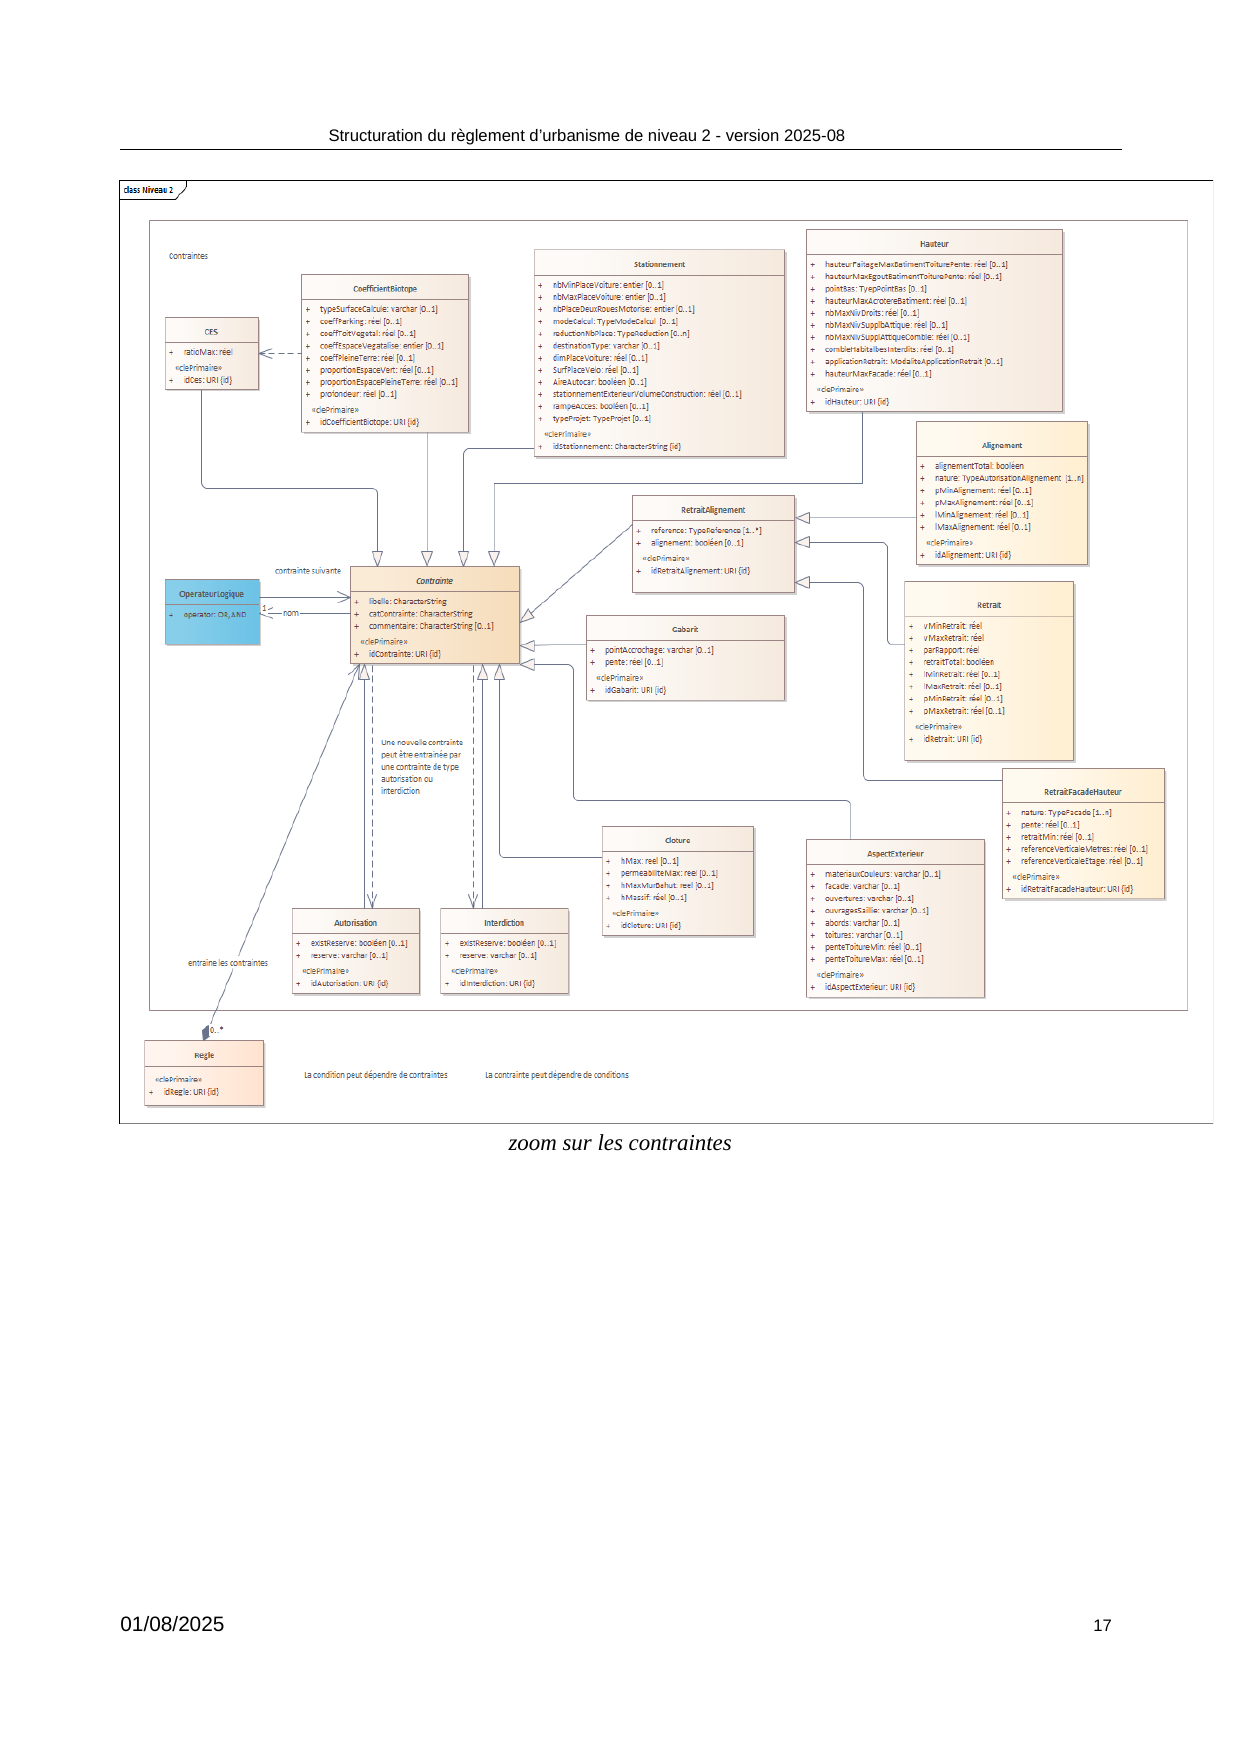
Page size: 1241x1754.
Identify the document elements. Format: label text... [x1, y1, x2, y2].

text zoom sur les contraintes [118, 1129, 1122, 1156]
picture [118, 179, 1214, 1124]
